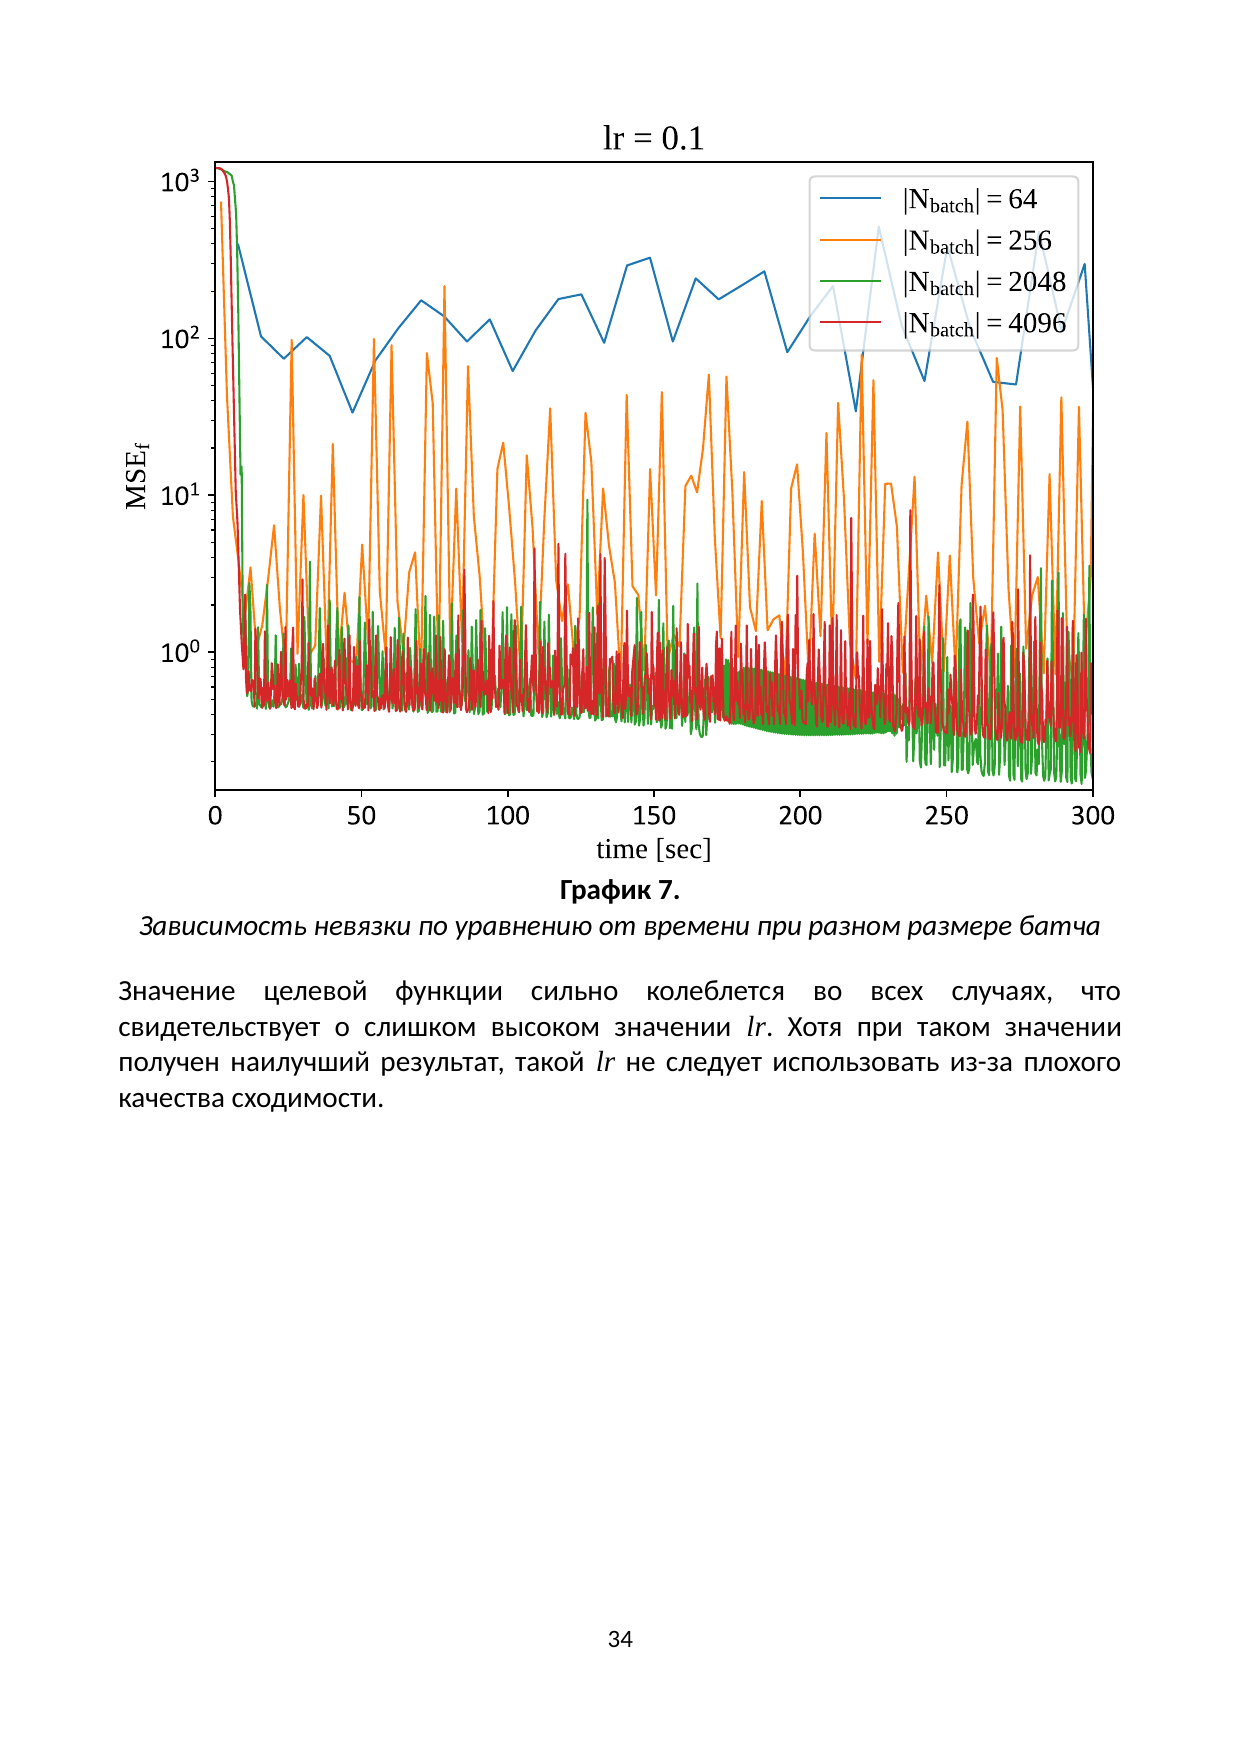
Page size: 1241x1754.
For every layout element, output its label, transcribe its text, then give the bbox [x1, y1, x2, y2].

text График 7. Зависимость невязки по уравнению от времени при разном размере батча [118, 118, 1122, 943]
text Значение целевой функции сильно колеблется во всех случаях, что свидетельствует о слишком высоком значении lr. Хотя при таком значении получен наилучший результат, такой lr не следует использовать из-за плохого качества сходимости. [118, 972, 1122, 1114]
